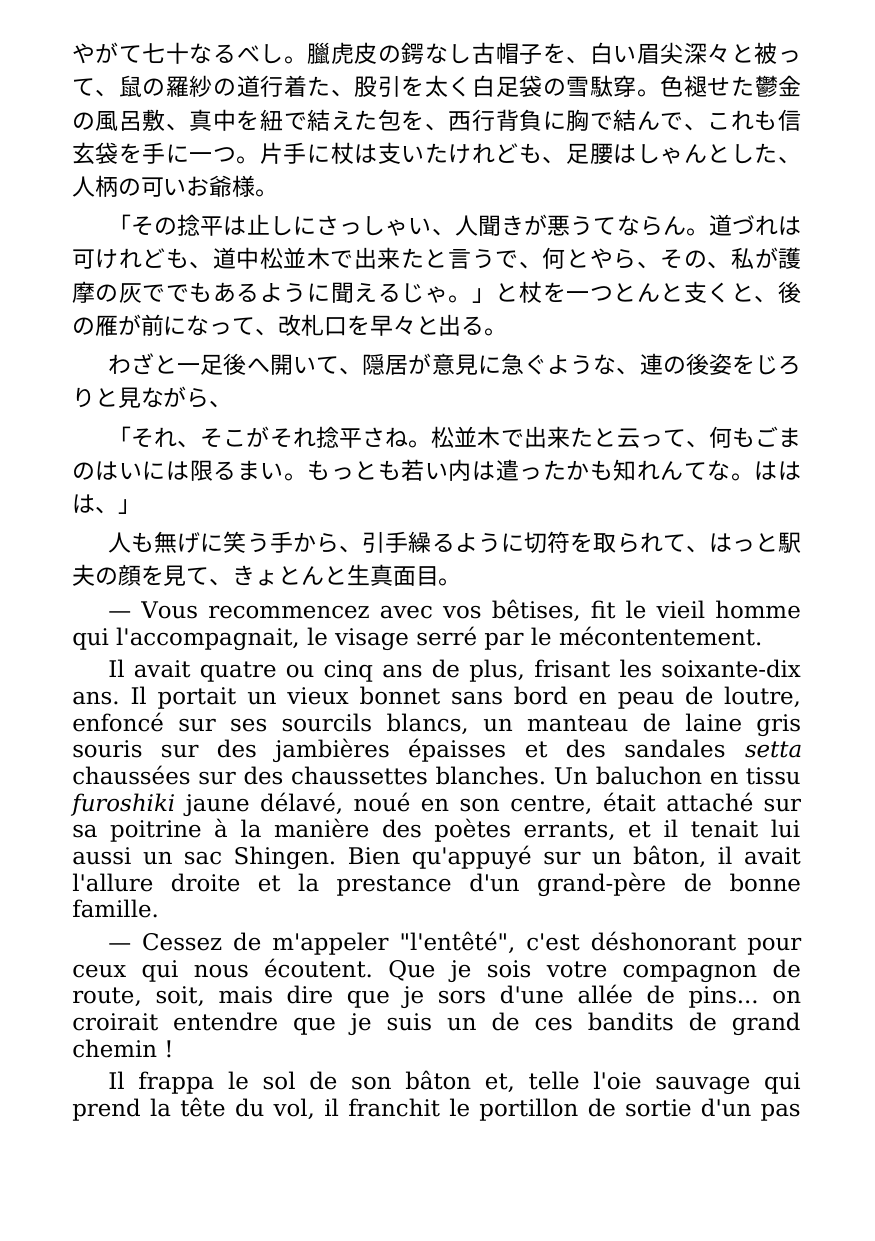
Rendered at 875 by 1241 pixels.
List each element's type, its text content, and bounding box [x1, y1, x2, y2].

text 「それ、そこがそれ捻平さね。松並木で出来たと云って、何もごまのはいには限るまい。もっとも若い内は遣ったかも知れんてな。ははは、」 [72, 419, 802, 519]
text — Cessez de m'appeler "l'entêté", c'est déshonorant pour ceux qui nous écoutent. Que je sois votre compagnon de route, soit, mais dire que je sors d'une allée de pins... on croirait entendre que je suis un de ces bandits de grand chemin ! [72, 929, 802, 1063]
text 「その捻平は止しにさっしゃい、人聞きが悪うてならん。道づれは可けれども、道中松並木で出来たと言うで、何とやら、その、私が護摩の灰ででもあるように聞えるじゃ。」と杖を一つとんと支くと、後の雁が前になって、改札口を早々と出る。 [72, 208, 802, 341]
text Il frappa le sol de son bâton et, telle l'oie sauvage qui prend la tête du vol, il franchit le portillon de sortie d'un pas [72, 1068, 802, 1122]
text Il avait quatre ou cinq ans de plus, frisant les soixante-dix ans. Il portait un vieux bonnet sans bord en peau de loutre, enfoncé sur ses sourcils blancs, un manteau de laine gris souris sur des jambières épaisses et des sandales setta chaussées sur des chaussettes blanches. Un baluchon en tissu furoshiki jaune délavé, noué en son centre, était attaché sur sa poitrine à la manière des poètes errants, et il tenait lui aussi un sac Shingen. Bien qu'appuyé sur un bâton, il avait l'allure droite et la prestance d'un grand-père de bonne famille. [72, 657, 802, 923]
text 人も無げに笑う手から、引手繰るように切符を取られて、はっと駅夫の顔を見て、きょとんと生真面目。 [72, 525, 802, 591]
text やがて七十なるべし。臘虎皮の鍔なし古帽子を、白い眉尖深々と被って、鼠の羅紗の道行着た、股引を太く白足袋の雪駄穿。色褪せた鬱金の風呂敷、真中を紐で結えた包を、西行背負に胸で結んで、これも信玄袋を手に一つ。片手に杖は支いたけれども、足腰はしゃんとした、人柄の可いお爺様。 [72, 36, 802, 202]
text — Vous recommencez avec vos bêtises, fit le vieil homme qui l'accompagnait, le visage serré par le mécontentement. [72, 597, 802, 651]
text わざと一足後へ開いて、隠居が意見に急ぐような、連の後姿をじろりと見ながら、 [72, 347, 802, 413]
